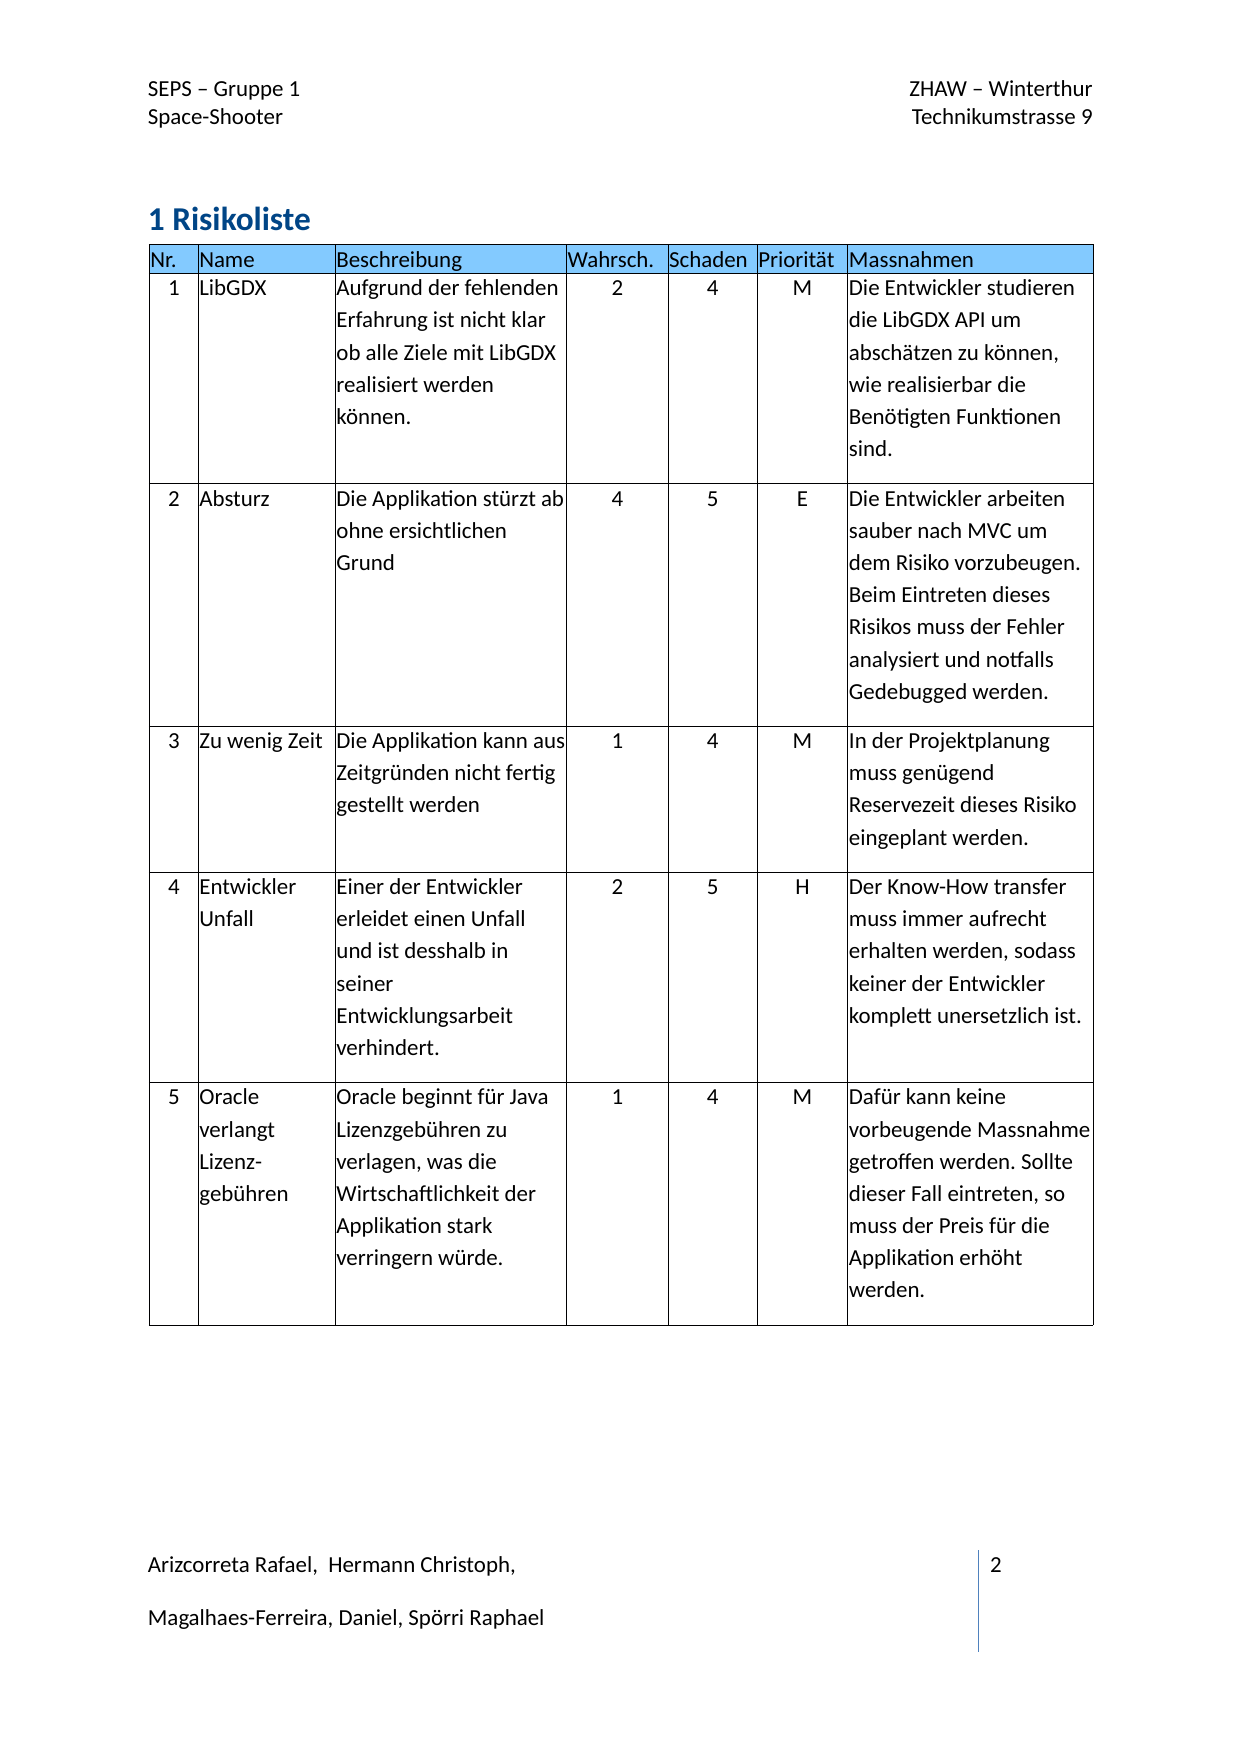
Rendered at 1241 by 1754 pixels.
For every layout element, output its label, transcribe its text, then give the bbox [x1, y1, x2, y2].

table_cell Die Entwickler studieren die LibGDX API um abschätzen zu können, wie realisierbar die Benötigten Funktionen sind. [848, 274, 1093, 483]
table_cell 2 [567, 873, 668, 1082]
table_header Schaden [669, 245, 757, 273]
table_cell 1 [150, 274, 198, 483]
table_cell 4 [567, 484, 668, 726]
table_cell Zu wenig Zeit [199, 727, 335, 872]
table_cell 2 [150, 484, 198, 726]
table_header Beschreibung [336, 245, 566, 273]
table_cell Aufgrund der fehlenden Erfahrung ist nicht klar ob alle Ziele mit LibGDX realisiert werden können. [336, 274, 566, 483]
table_cell Einer der Entwickler erleidet einen Unfall und ist desshalb in seiner Entwicklungsarbeit verhindert. [336, 873, 566, 1082]
table_cell H [758, 873, 847, 1082]
table_cell Absturz [199, 484, 335, 726]
table_cell Die Applikation kann aus Zeitgründen nicht fertig gestellt werden [336, 727, 566, 872]
table_header Priorität [758, 245, 847, 273]
table_cell 3 [150, 727, 198, 872]
table_cell 1 [567, 1083, 668, 1324]
table_cell Der Know-How transfer muss immer aufrecht erhalten werden, sodass keiner der Entwickler komplett unersetzlich ist. [848, 873, 1093, 1082]
table_cell M [758, 274, 847, 483]
table_header Wahrsch. [567, 245, 668, 273]
table_cell 5 [669, 873, 757, 1082]
table_cell 4 [669, 1083, 757, 1324]
table_cell Oracle verlangt Lizenz-gebühren [199, 1083, 335, 1324]
table_cell 4 [669, 274, 757, 483]
table_cell M [758, 727, 847, 872]
table_cell Dafür kann keine vorbeugende Massnahme getroffen werden. Sollte dieser Fall eintreten, so muss der Preis für die Applikation erhöht werden. [848, 1083, 1093, 1324]
table_cell 5 [669, 484, 757, 726]
table_header Name [199, 245, 335, 273]
table_cell 5 [150, 1083, 198, 1324]
table_cell 2 [567, 274, 668, 483]
table_cell Die Entwickler arbeiten sauber nach MVC um dem Risiko vorzubeugen. Beim Eintreten dieses Risikos muss der Fehler analysiert und notfalls Gedebugged werden. [848, 484, 1093, 726]
table_cell In der Projektplanung muss genügend Reservezeit dieses Risiko eingeplant werden. [848, 727, 1093, 872]
table_cell E [758, 484, 847, 726]
table_cell 4 [669, 727, 757, 872]
table_header Nr. [150, 245, 198, 273]
table_header Massnahmen [848, 245, 1093, 273]
table_cell Entwickler Unfall [199, 873, 335, 1082]
table_cell Die Applikation stürzt ab ohne ersichtlichen Grund [336, 484, 566, 726]
table_cell Oracle beginnt für Java Lizenzgebühren zu verlagen, was die Wirtschaftlichkeit der Applikation stark verringern würde. [336, 1083, 566, 1324]
subtitle 1 Risikoliste [148, 198, 1093, 238]
table_cell 1 [567, 727, 668, 872]
table_cell M [758, 1083, 847, 1324]
table_cell LibGDX [199, 274, 335, 483]
table_cell 4 [150, 873, 198, 1082]
